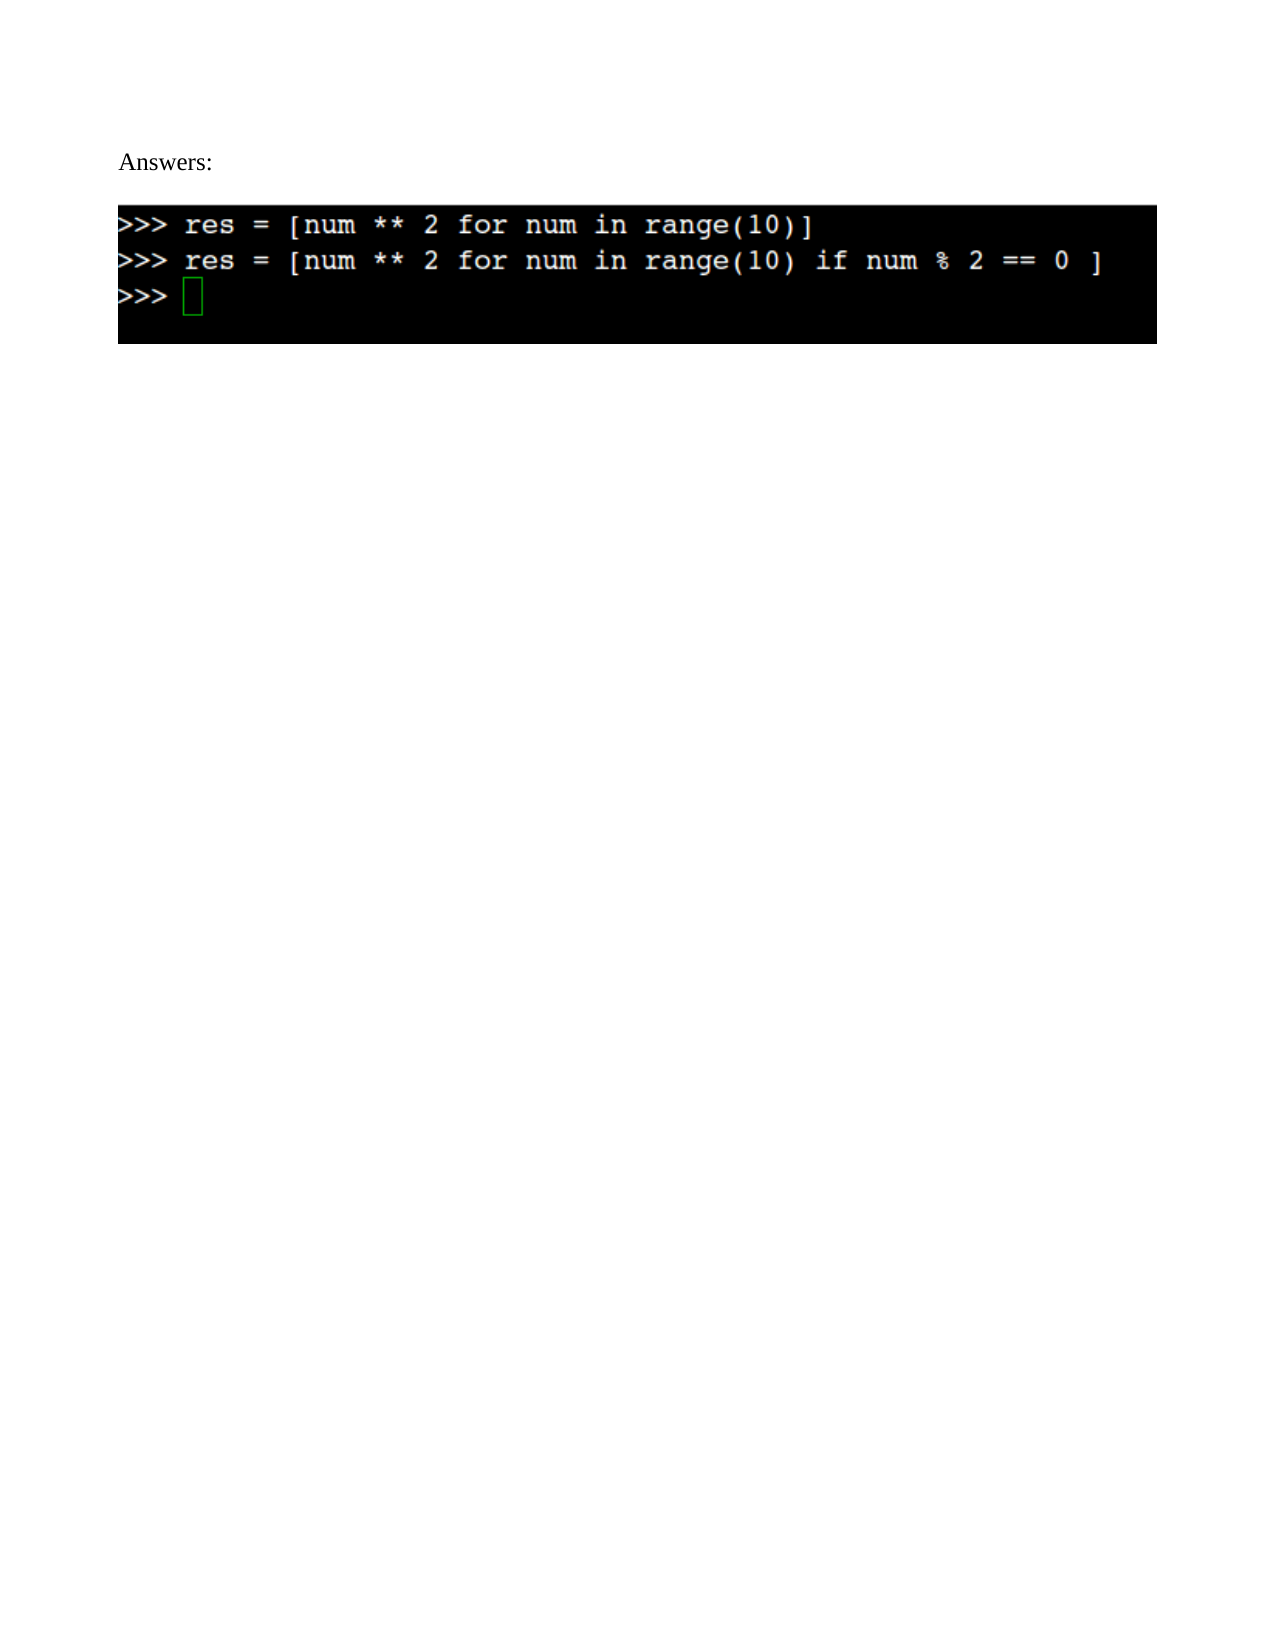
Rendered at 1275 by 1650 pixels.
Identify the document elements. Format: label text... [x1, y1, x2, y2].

text Answers: [118, 147, 1157, 176]
picture [118, 204, 1157, 344]
